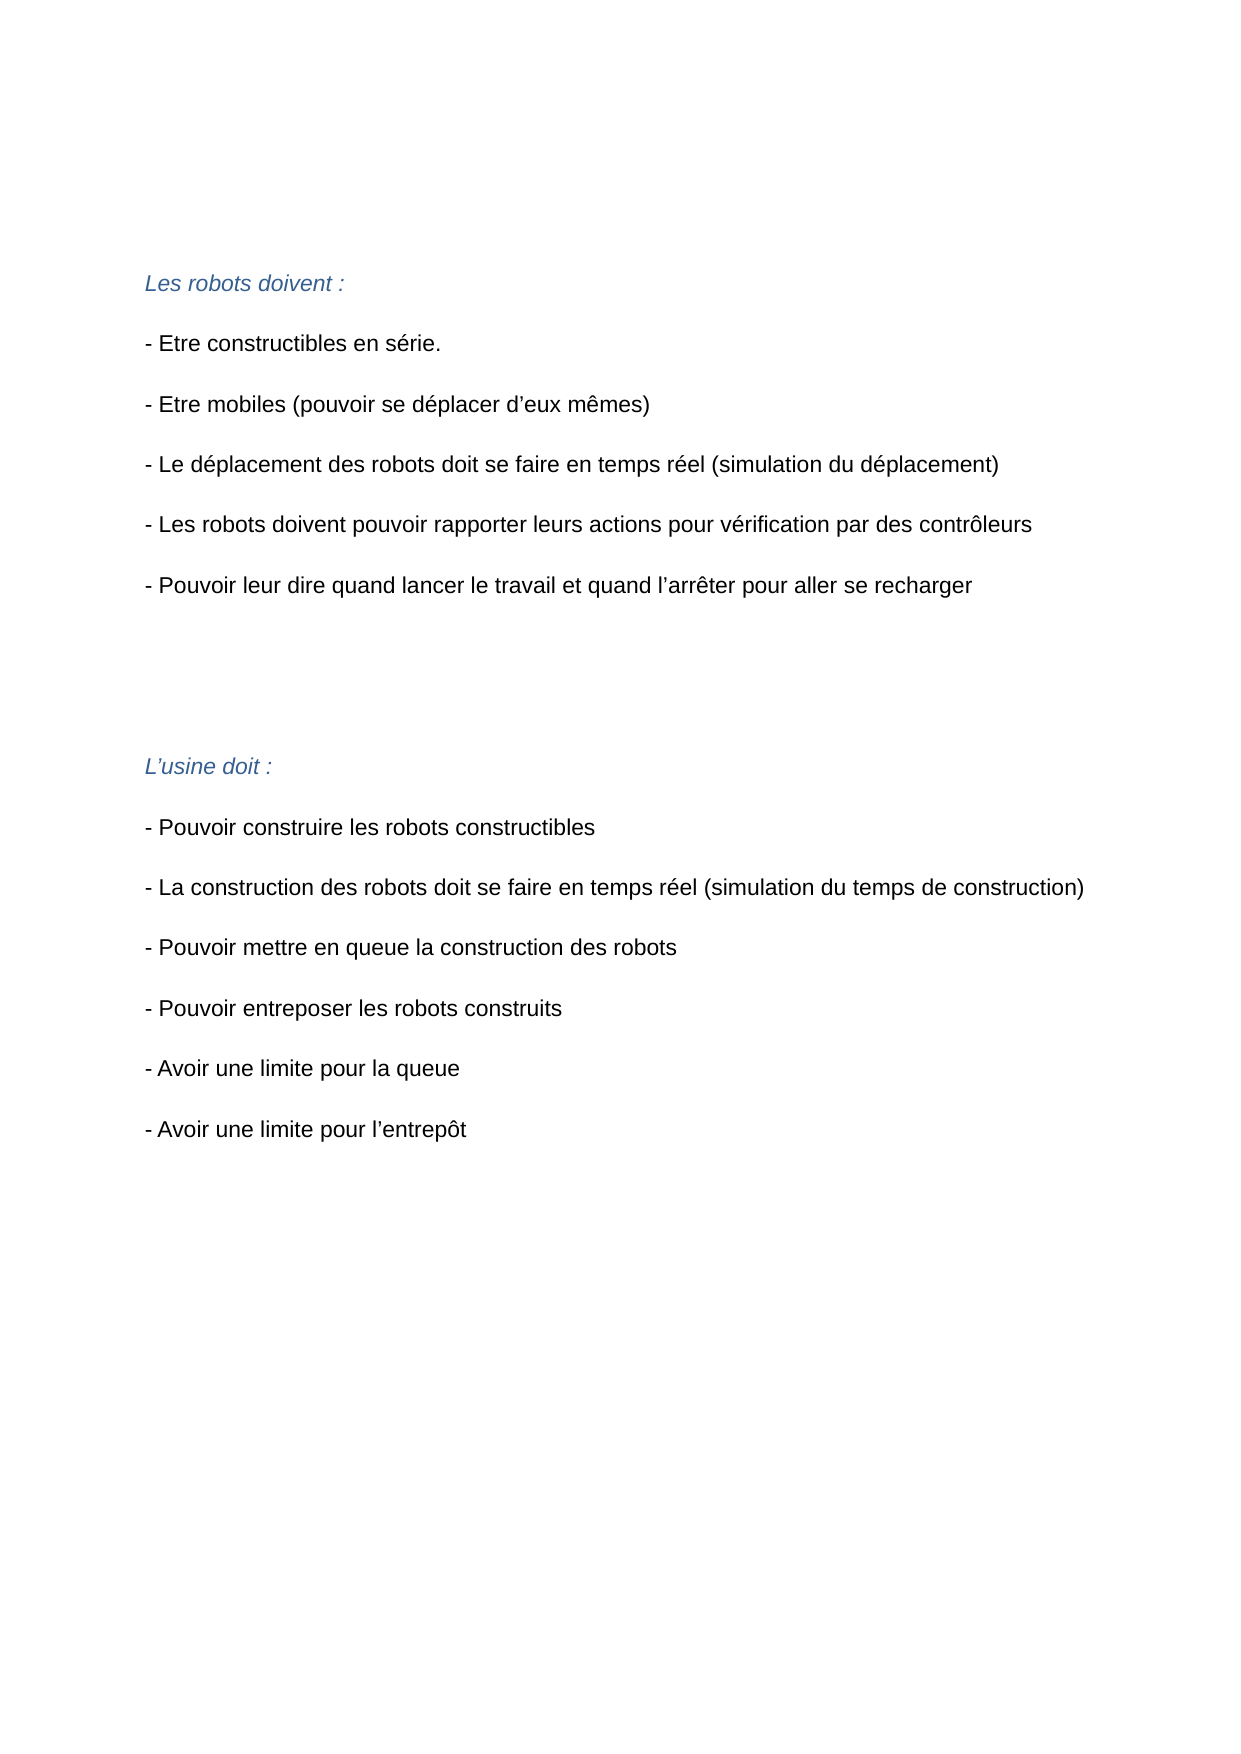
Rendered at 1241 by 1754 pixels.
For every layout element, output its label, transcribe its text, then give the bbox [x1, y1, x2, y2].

text - Etre mobiles (pouvoir se déplacer d’eux mêmes) [144, 391, 1096, 417]
text L’usine doit : [144, 753, 1096, 779]
text - Pouvoir leur dire quand lancer le travail et quand l’arrêter pour aller se recharger [144, 572, 1096, 598]
text - Les robots doivent pouvoir rapporter leurs actions pour vérification par des contrôleurs [144, 511, 1096, 538]
text - La construction des robots doit se faire en temps réel (simulation du temps de construction) [144, 874, 1096, 900]
text - Le déplacement des robots doit se faire en temps réel (simulation du déplacement) [144, 451, 1096, 477]
text - Pouvoir entreposer les robots construits [144, 995, 1096, 1021]
text - Pouvoir construire les robots constructibles [144, 813, 1096, 840]
text - Avoir une limite pour la queue [144, 1055, 1096, 1082]
text - Avoir une limite pour l’entrepôt [144, 1116, 1096, 1142]
text - Pouvoir mettre en queue la construction des robots [144, 934, 1096, 961]
text Les robots doivent : [144, 270, 1096, 296]
text - Etre constructibles en série. [144, 330, 1096, 357]
